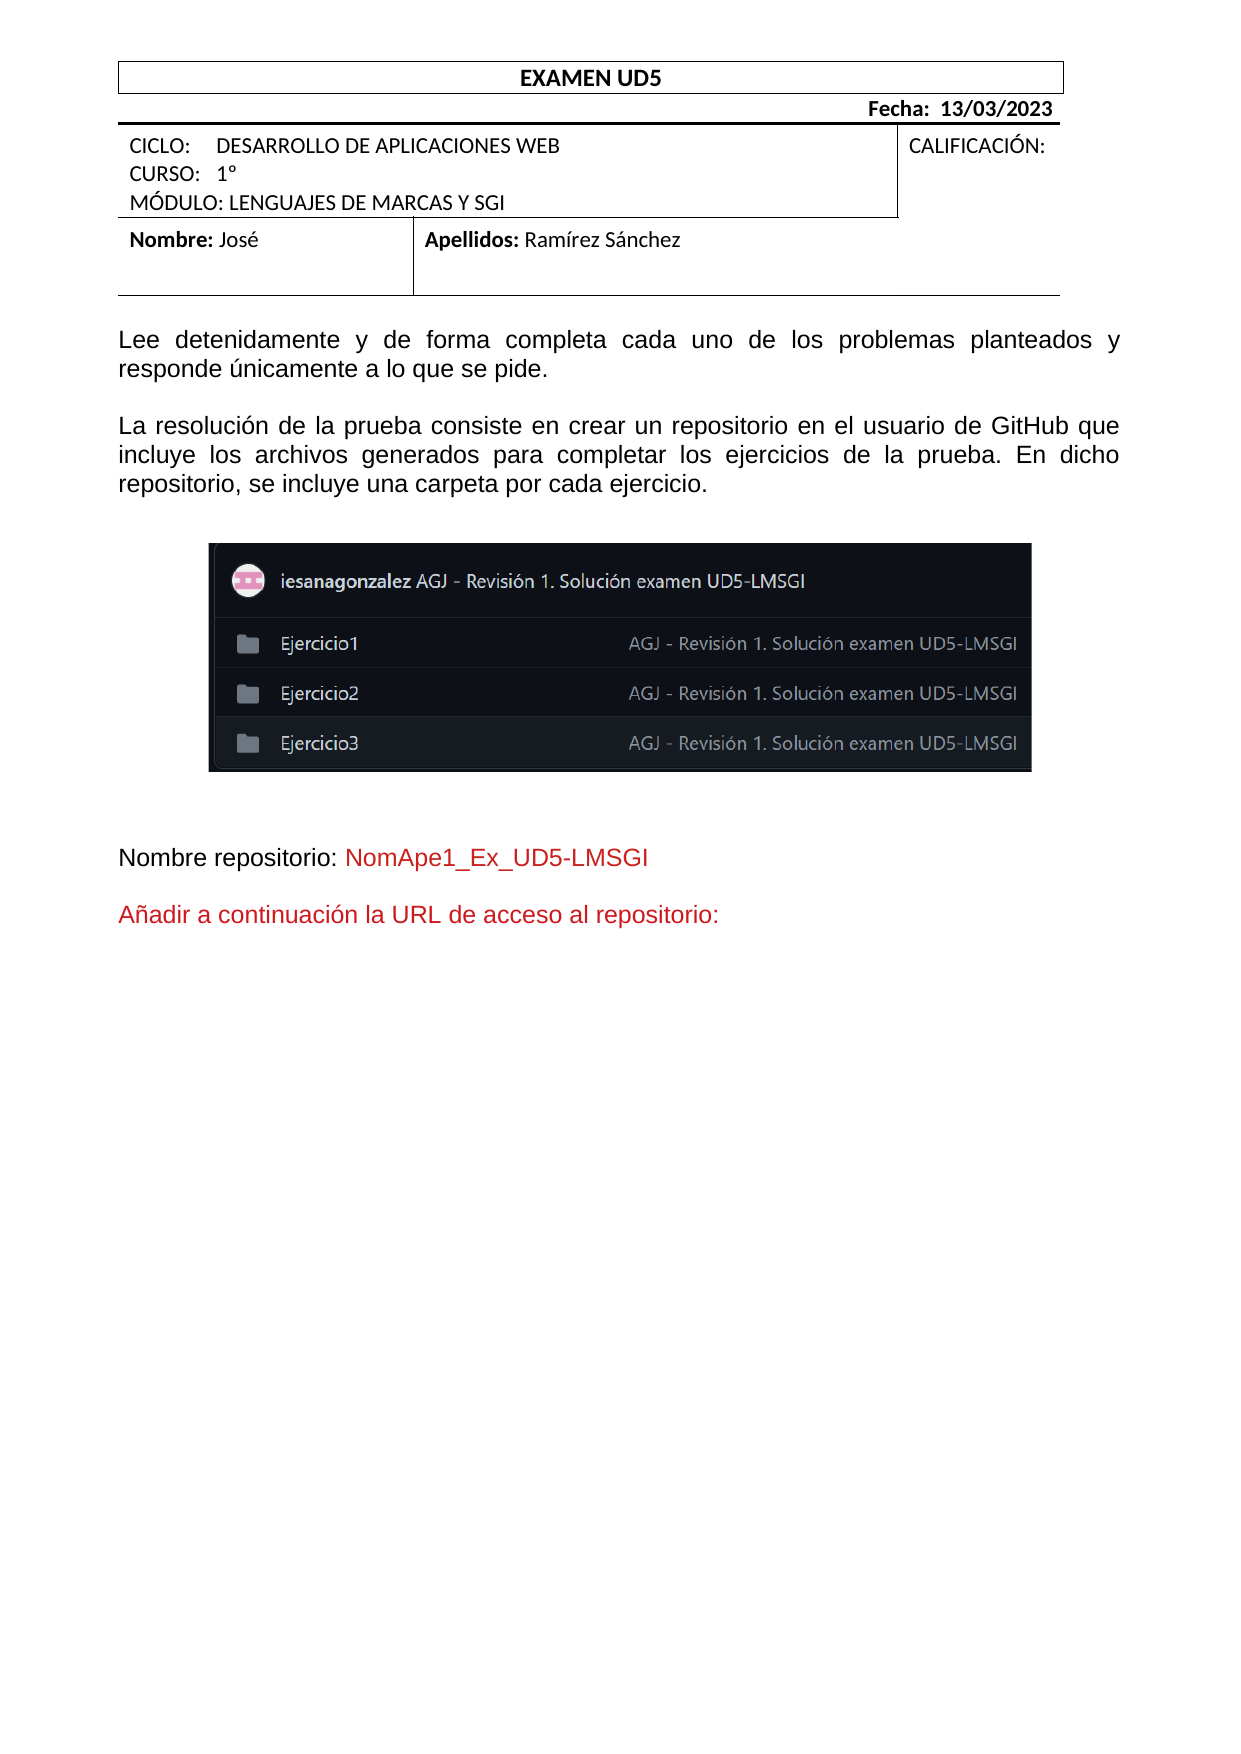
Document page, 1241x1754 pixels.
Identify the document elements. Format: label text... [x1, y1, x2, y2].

picture [208, 543, 1032, 772]
table_header EXAMEN UD5 [119, 62, 1063, 93]
table_cell Apellidos: Ramírez Sánchez [414, 218, 898, 253]
text Fecha: 13/03/2023 [118, 94, 1122, 122]
table_header CICLO: DESARROLLO DE APLICACIONES WEB CURSO: 1º MÓDULO: LENGUAJES DE MARCAS Y SGI [118, 125, 897, 216]
text Nombre repositorio: NomApe1_Ex_UD5-LMSGI [118, 843, 1122, 871]
text Añadir a continuación la URL de acceso al repositorio: [118, 900, 1122, 929]
table_cell Nombre: José [118, 218, 413, 253]
text La resolución de la prueba consiste en crear un repositorio en el usuario de GitHub que incluye los archivos generados para completar los ejercicios de la prueba. En dicho repositorio, se incluye una carpeta por cada ejercicio. [118, 411, 1122, 498]
text Lee detenidamente y de forma completa cada uno de los problemas planteados y responde únicamente a lo que se pide. [118, 325, 1122, 383]
table_cell [118, 254, 413, 295]
table_cell [414, 254, 898, 295]
table_header CALIFICACIÓN: [898, 125, 1060, 295]
